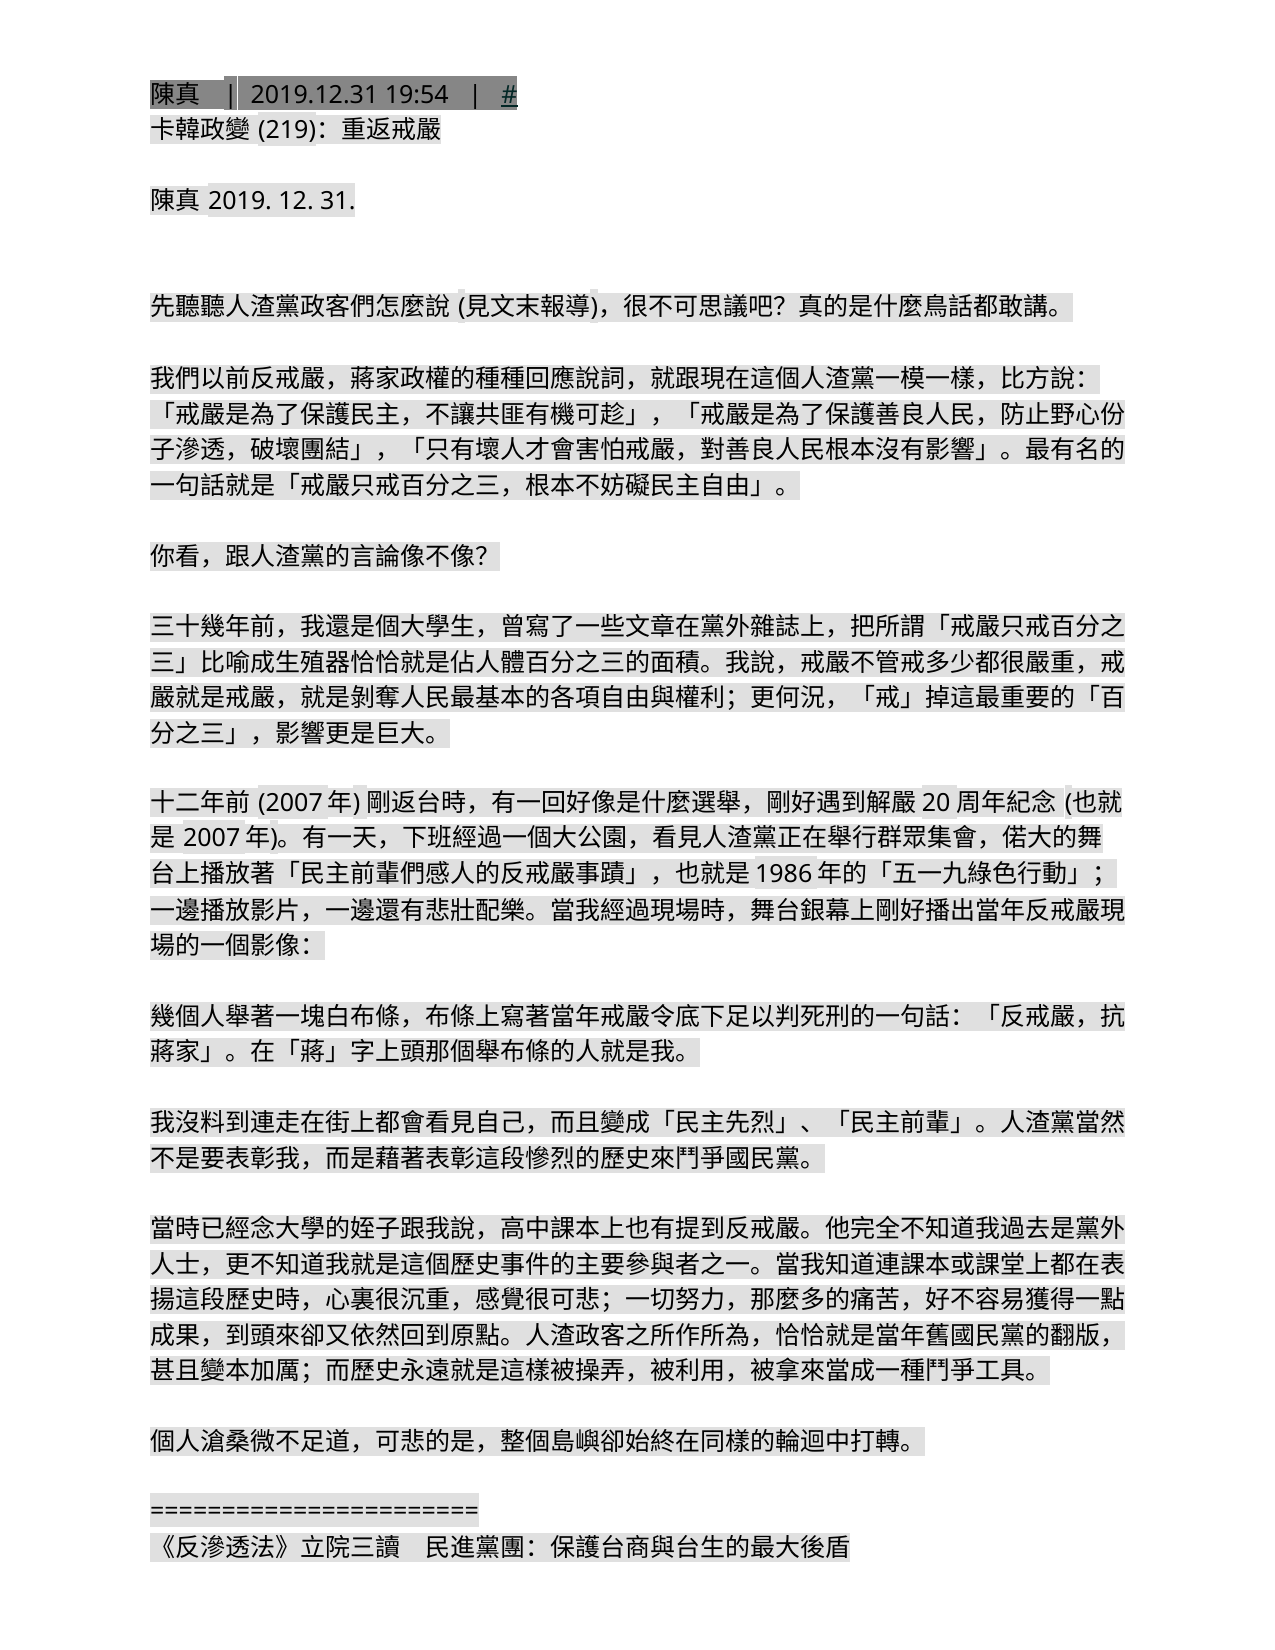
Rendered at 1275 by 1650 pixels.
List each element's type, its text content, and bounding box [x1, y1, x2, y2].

text 卡韓政變 (219)：重返戒嚴 陳真 2019. 12. 31. 先聽聽人渣黨政客們怎麼說 (見文末報導)，很不可思議吧？真的是什麼鳥話都敢講。 我們以前反戒嚴，蔣家政權的種種回應說詞，就跟現在這個人渣黨一模一樣，比方說：「戒嚴是為了保護民主，不讓共匪有機可趁」，「戒嚴是為了保護善良人民，防止野心份子滲透，破壞團結」，「只有壞人才會害怕戒嚴，對善良人民根本沒有影響」。最有名的一句話就是「戒嚴只戒百分之三，根本不妨礙民主自由」。 你看，跟人渣黨的言論像不像？ 三十幾年前，我還是個大學生，曾寫了一些文章在黨外雜誌上，把所謂「戒嚴只戒百分之三」比喻成生殖器恰恰就是佔人體百分之三的面積。我說，戒嚴不管戒多少都很嚴重，戒嚴就是戒嚴，就是剝奪人民最基本的各項自由與權利；更何況，「戒」掉這最重要的「百分之三」，影響更是巨大。 十二年前 (2007年) 剛返台時，有一回好像是什麼選舉，剛好遇到解嚴20 周年紀念 (也就是 2007年)。有一天，下班經過一個大公園，看見人渣黨正在舉行群眾集會，偌大的舞台上播放著「民主前輩們感人的反戒嚴事蹟」，也就是1986年的「五一九綠色行動」；一邊播放影片，一邊還有悲壯配樂。當我經過現場時，舞台銀幕上剛好播出當年反戒嚴現場的一個影像： 幾個人舉著一塊白布條，布條上寫著當年戒嚴令底下足以判死刑的一句話：「反戒嚴，抗蔣家」。在「蔣」字上頭那個舉布條的人就是我。 我沒料到連走在街上都會看見自己，而且變成「民主先烈」、「民主前輩」。人渣黨當然不是要表彰我，而是藉著表彰這段慘烈的歷史來鬥爭國民黨。 當時已經念大學的姪子跟我說，高中課本上也有提到反戒嚴。他完全不知道我過去是黨外人士，更不知道我就是這個歷史事件的主要參與者之一。當我知道連課本或課堂上都在表揚這段歷史時，心裏很沉重，感覺很可悲；一切努力，那麼多的痛苦，好不容易獲得一點成果，到頭來卻又依然回到原點。人渣政客之所作所為，恰恰就是當年舊國民黨的翻版，甚且變本加厲；而歷史永遠就是這樣被操弄，被利用，被拿來當成一種鬥爭工具。 個人滄桑微不足道，可悲的是，整個島嶼卻始終在同樣的輪迴中打轉。 ======================= 《反滲透法》立院三讀 民進黨團：保護台商與台生的最大後盾 [150, 110, 1125, 1562]
text 陳真 | 2019.12.31 19:54 | # [150, 75, 1125, 110]
